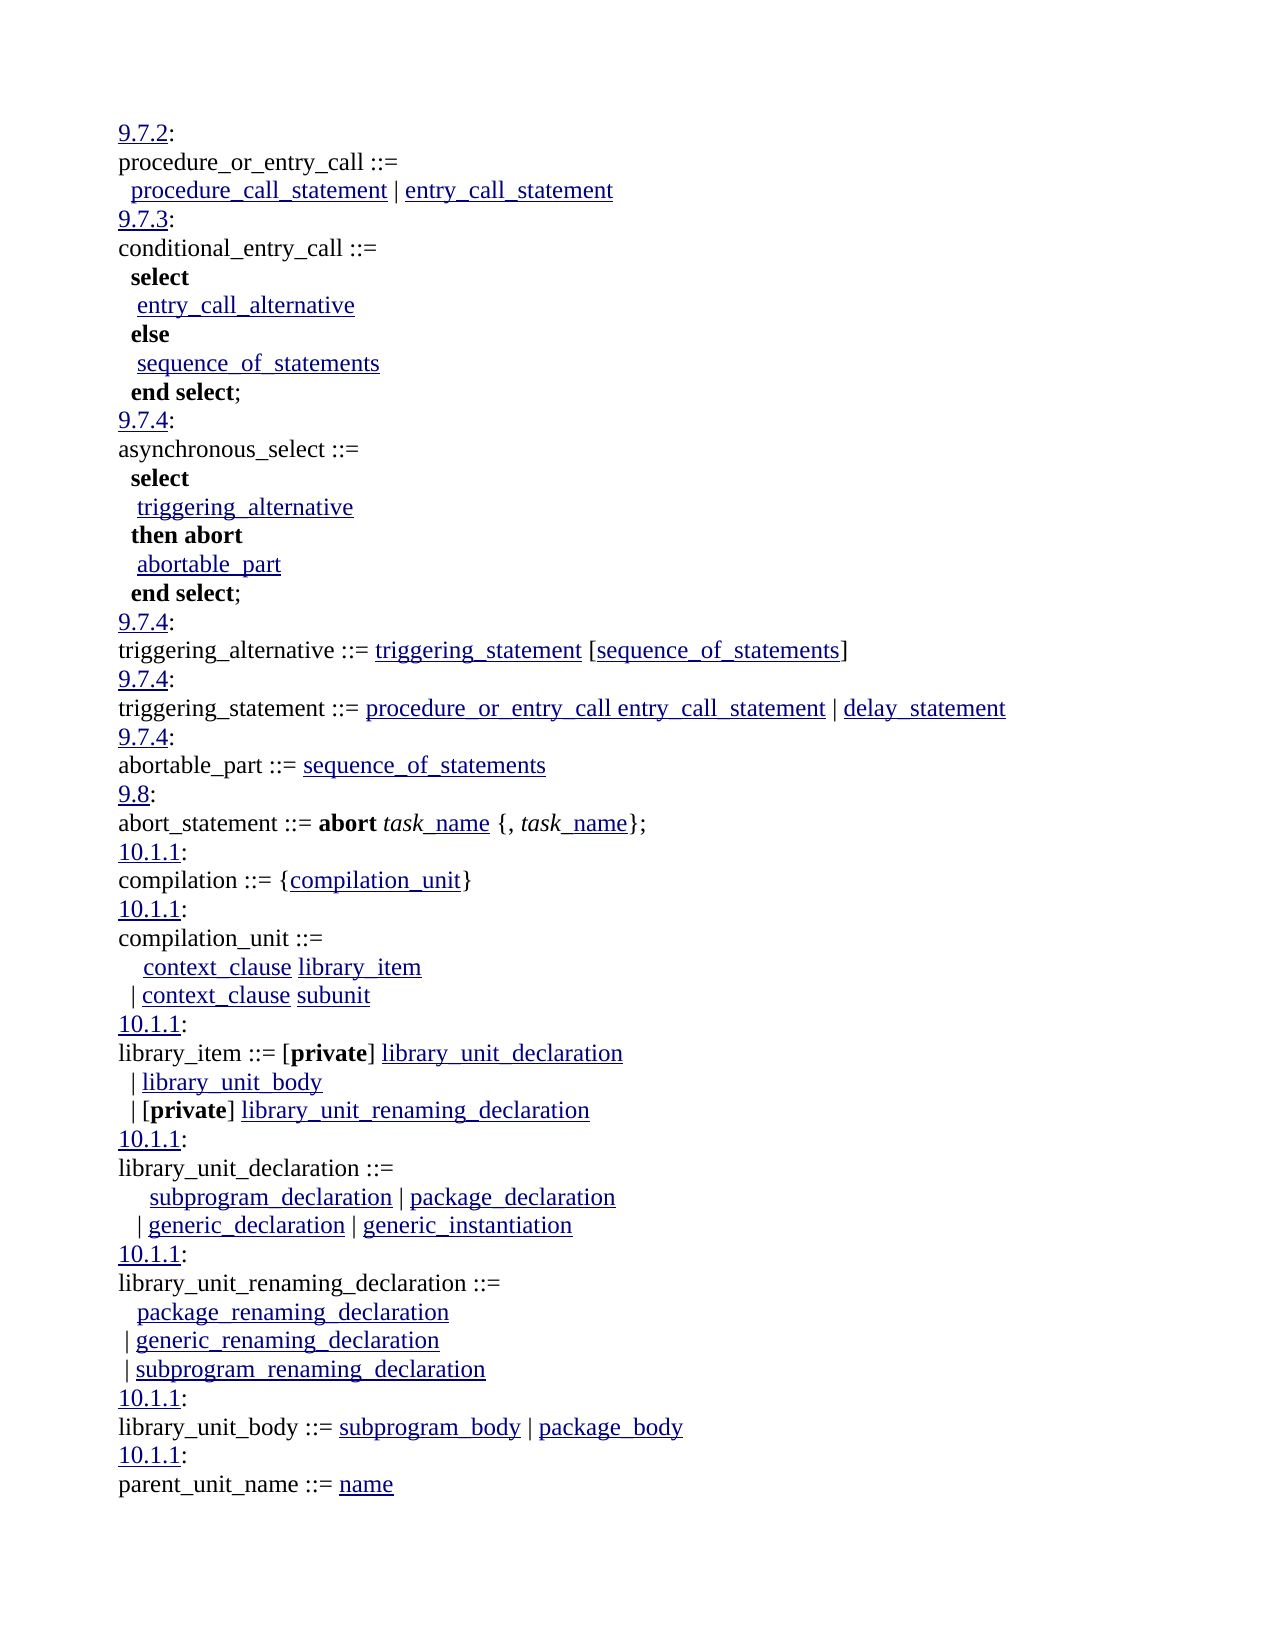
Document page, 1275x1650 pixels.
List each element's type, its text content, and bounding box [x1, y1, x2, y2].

text 9.8: abort_statement ::= abort task_name {, task_name}; [118, 779, 1157, 837]
text 9.7.2: procedure_or_entry_call ::= procedure_call_statement | entry_call_statement [118, 118, 1157, 204]
text 9.7.4: triggering_alternative ::= triggering_statement [sequence_of_statements] [118, 607, 1157, 664]
text 10.1.1: library_unit_declaration ::= subprogram_declaration | package_declaration | generic_declaration | generic_instantiation [118, 1124, 1157, 1239]
text 10.1.1: library_unit_body ::= subprogram_body | package_body [118, 1383, 1157, 1441]
text 10.1.1: compilation ::= {compilation_unit} [118, 837, 1157, 894]
text 9.7.4: triggering_statement ::= procedure_or_entry_call entry_call_statement | delay_statement [118, 664, 1157, 722]
text 10.1.1: library_unit_renaming_declaration ::= package_renaming_declaration | generic_renaming_declaration | subprogram_renaming_declaration [118, 1239, 1157, 1383]
text 10.1.1: library_item ::= [private] library_unit_declaration | library_unit_body | [private] library_unit_renaming_declaration [118, 1009, 1157, 1124]
text 9.7.4: abortable_part ::= sequence_of_statements [118, 722, 1157, 779]
text 9.7.4: asynchronous_select ::= select triggering_alternative then abort abortable_part end select; [118, 406, 1157, 607]
text 10.1.1: parent_unit_name ::= name [118, 1441, 1157, 1498]
text 9.7.3: conditional_entry_call ::= select entry_call_alternative else sequence_of_statements end select; [118, 204, 1157, 406]
text 10.1.1: compilation_unit ::= context_clause library_item | context_clause subunit [118, 894, 1157, 1009]
